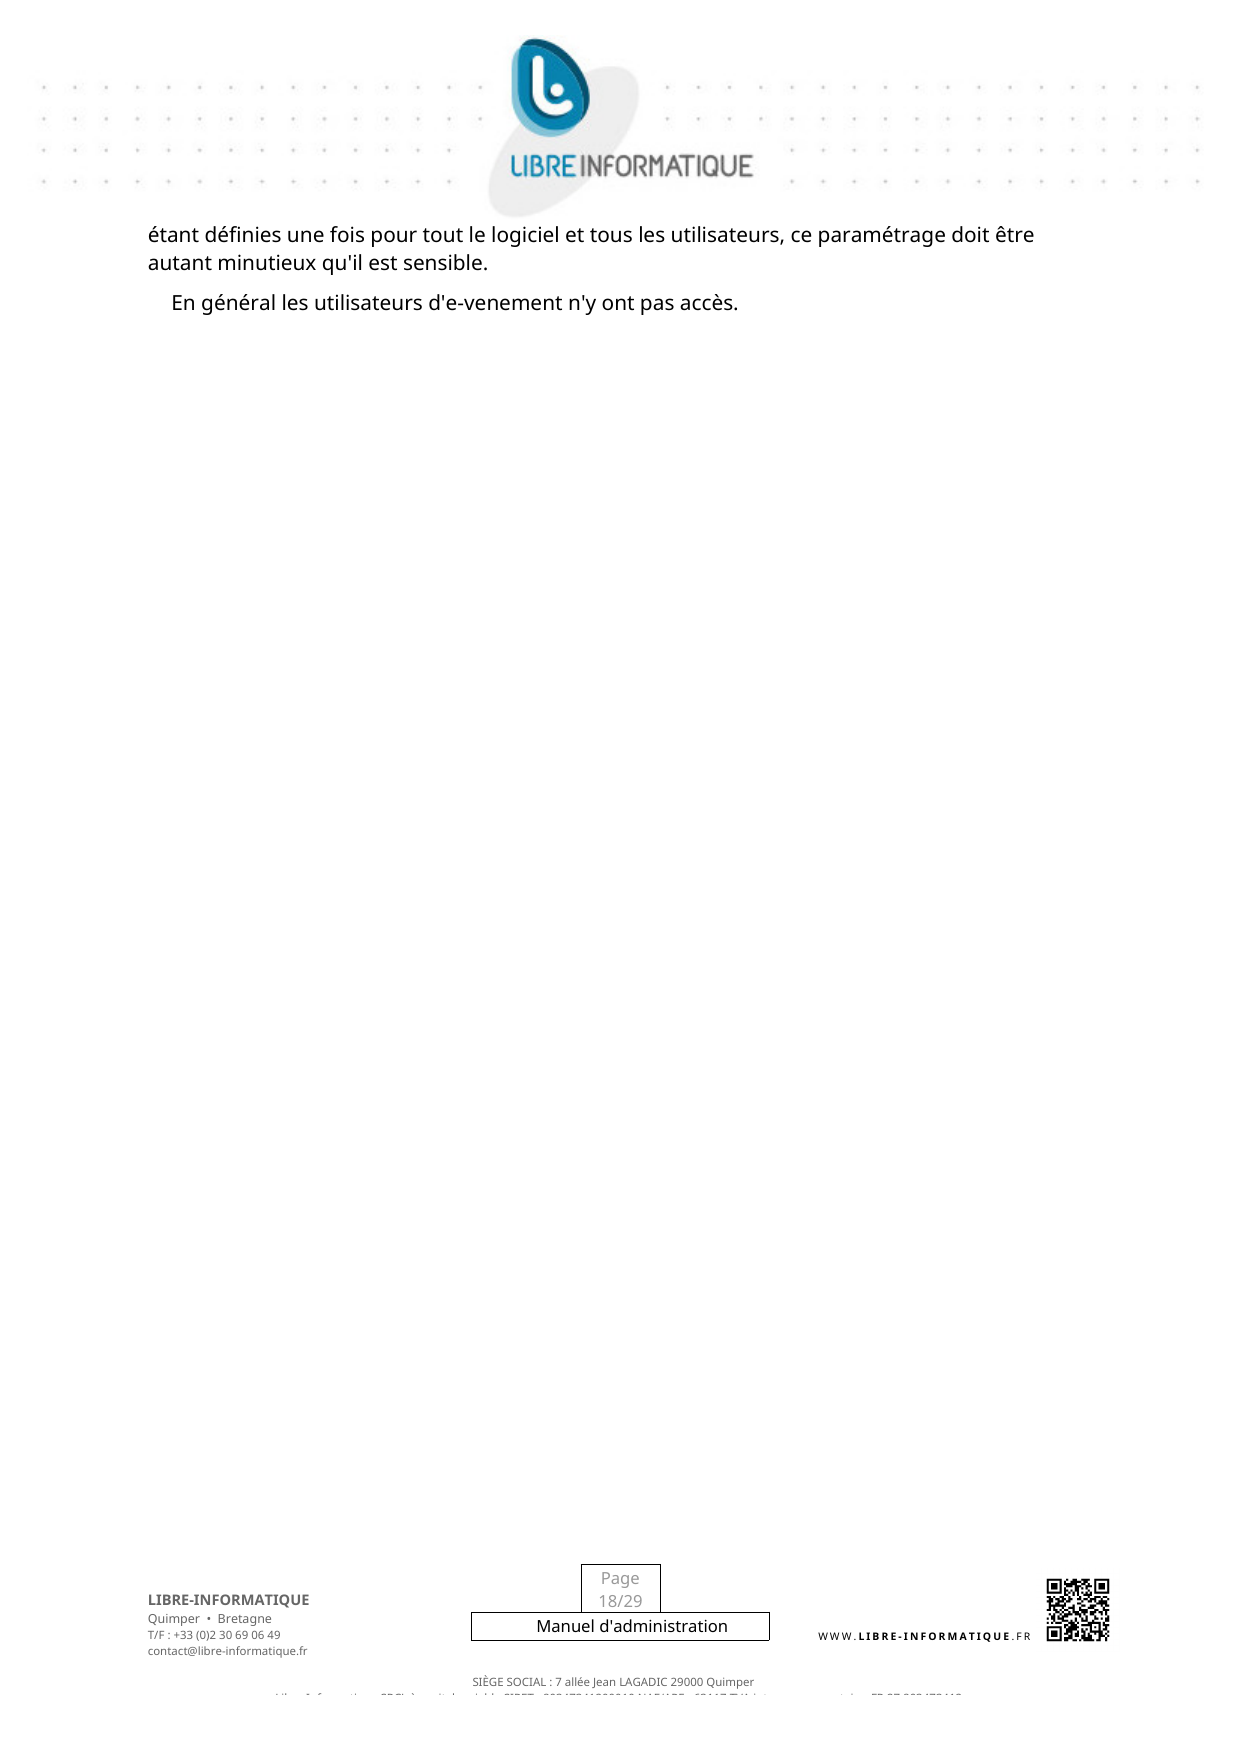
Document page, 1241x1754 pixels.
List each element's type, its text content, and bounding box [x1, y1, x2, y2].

picture [27, 35, 1213, 220]
picture [1036, 1568, 1120, 1652]
text étant définies une fois pour tout le logiciel et tous les utilisateurs, ce paramétrage doit être autant minutieux qu'il est sensible. [148, 220, 1093, 277]
text En général les utilisateurs d'e-venement n'y ont pas accès. [148, 288, 1093, 317]
